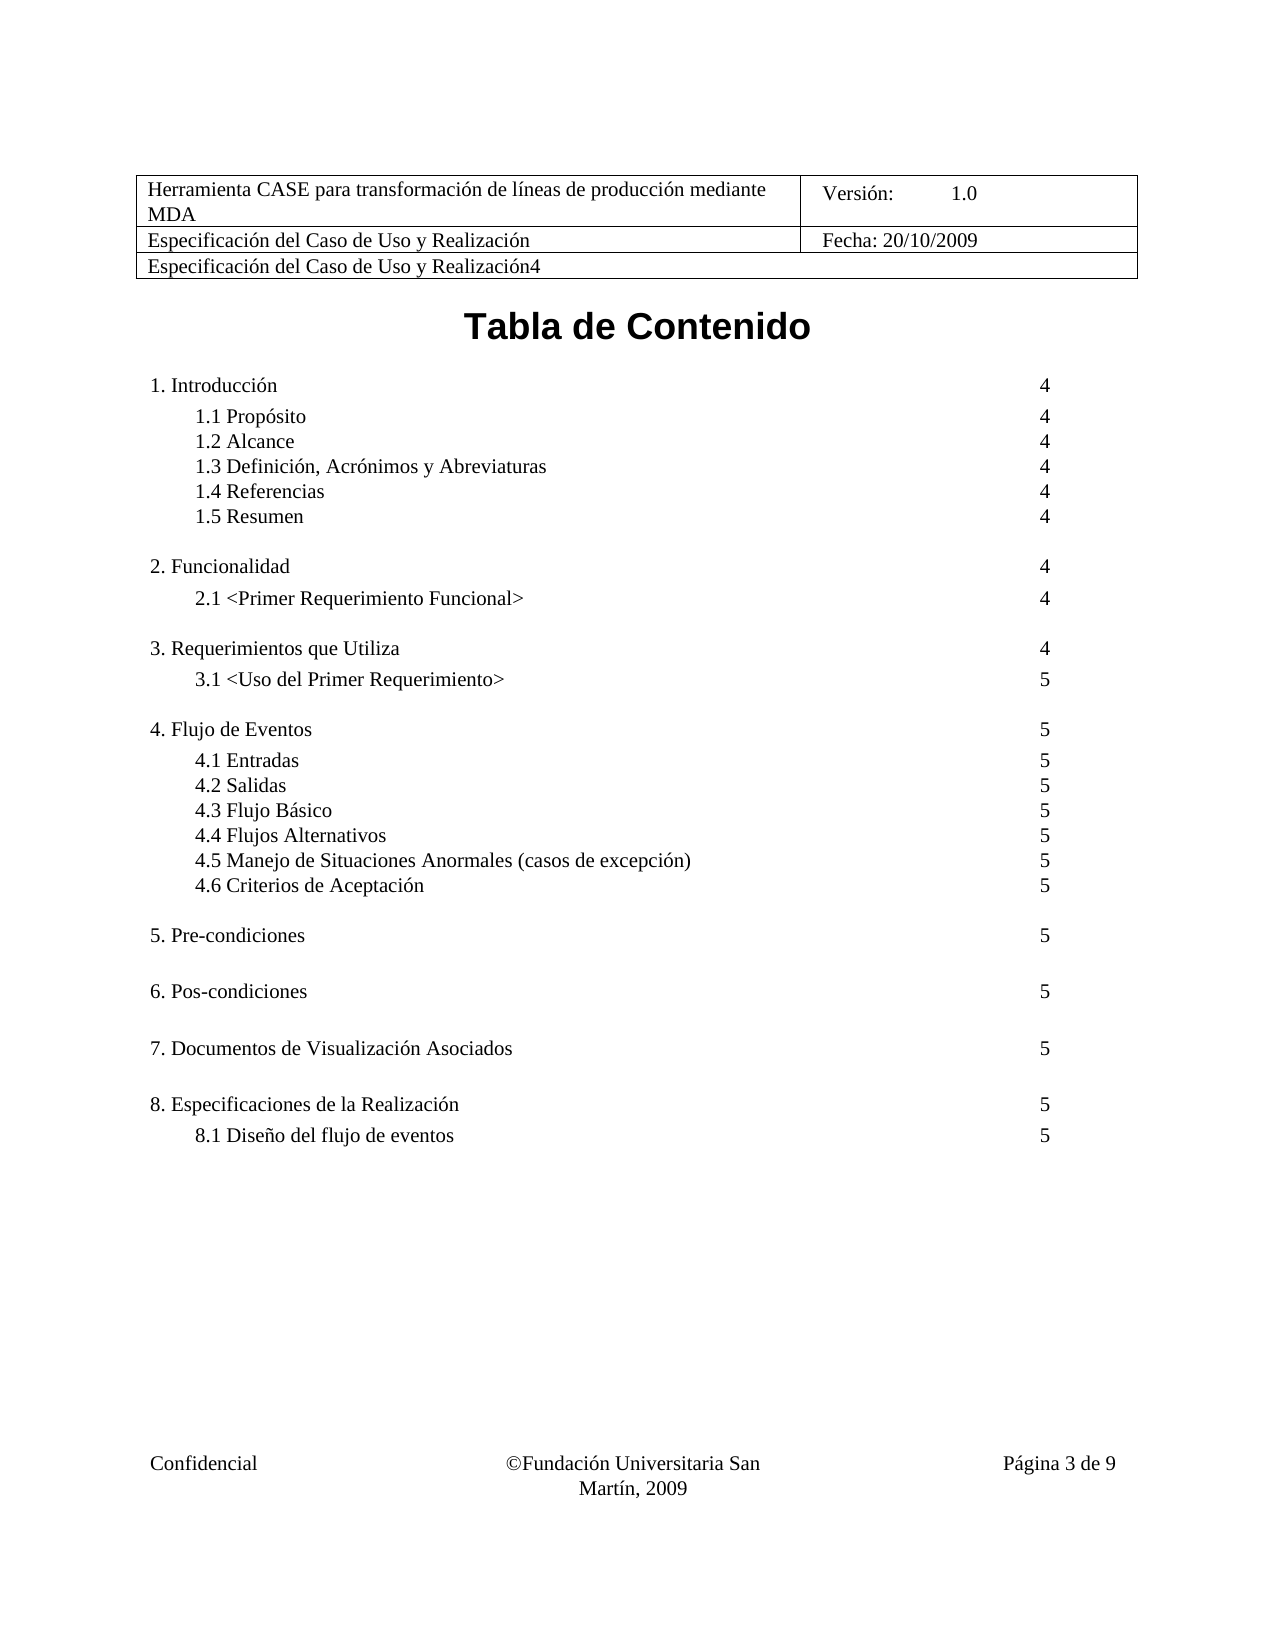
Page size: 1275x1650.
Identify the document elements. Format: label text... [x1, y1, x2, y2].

text 7. Documentos de Visualización Asociados 5 [150, 1035, 1050, 1060]
text 1.5 Resumen 4 [195, 503, 1050, 528]
text 4.6 Criterios de Aceptación 5 [195, 872, 1050, 897]
text 3.1 <Uso del Primer Requerimiento> 5 [195, 666, 1050, 691]
text 1.3 Definición, Acrónimos y Abreviaturas 4 [195, 453, 1050, 478]
text 1.1 Propósito 4 [195, 403, 1050, 428]
text 8.1 Diseño del flujo de eventos 5 [195, 1122, 1050, 1147]
text 4.2 Salidas 5 [195, 772, 1050, 797]
text 3. Requerimientos que Utiliza 4 [150, 635, 1050, 660]
text 2.1 <Primer Requerimiento Funcional> 4 [195, 585, 1050, 610]
text 2. Funcionalidad 4 [150, 553, 1050, 578]
text 4.5 Manejo de Situaciones Anormales (casos de excepción) 5 [195, 847, 1050, 872]
text 1. Introducción 4 [150, 372, 1050, 397]
text 5. Pre-condiciones 5 [150, 922, 1050, 947]
text 4.1 Entradas 5 [195, 747, 1050, 772]
title Tabla de Contenido [150, 304, 1125, 347]
text 6. Pos-condiciones 5 [150, 978, 1050, 1003]
text 1.4 Referencias 4 [195, 478, 1050, 503]
text 8. Especificaciones de la Realización 5 [150, 1091, 1050, 1116]
text 4.3 Flujo Básico 5 [195, 797, 1050, 822]
text 1.2 Alcance 4 [195, 428, 1050, 453]
text 4.4 Flujos Alternativos 5 [195, 822, 1050, 847]
text 4. Flujo de Eventos 5 [150, 716, 1050, 741]
